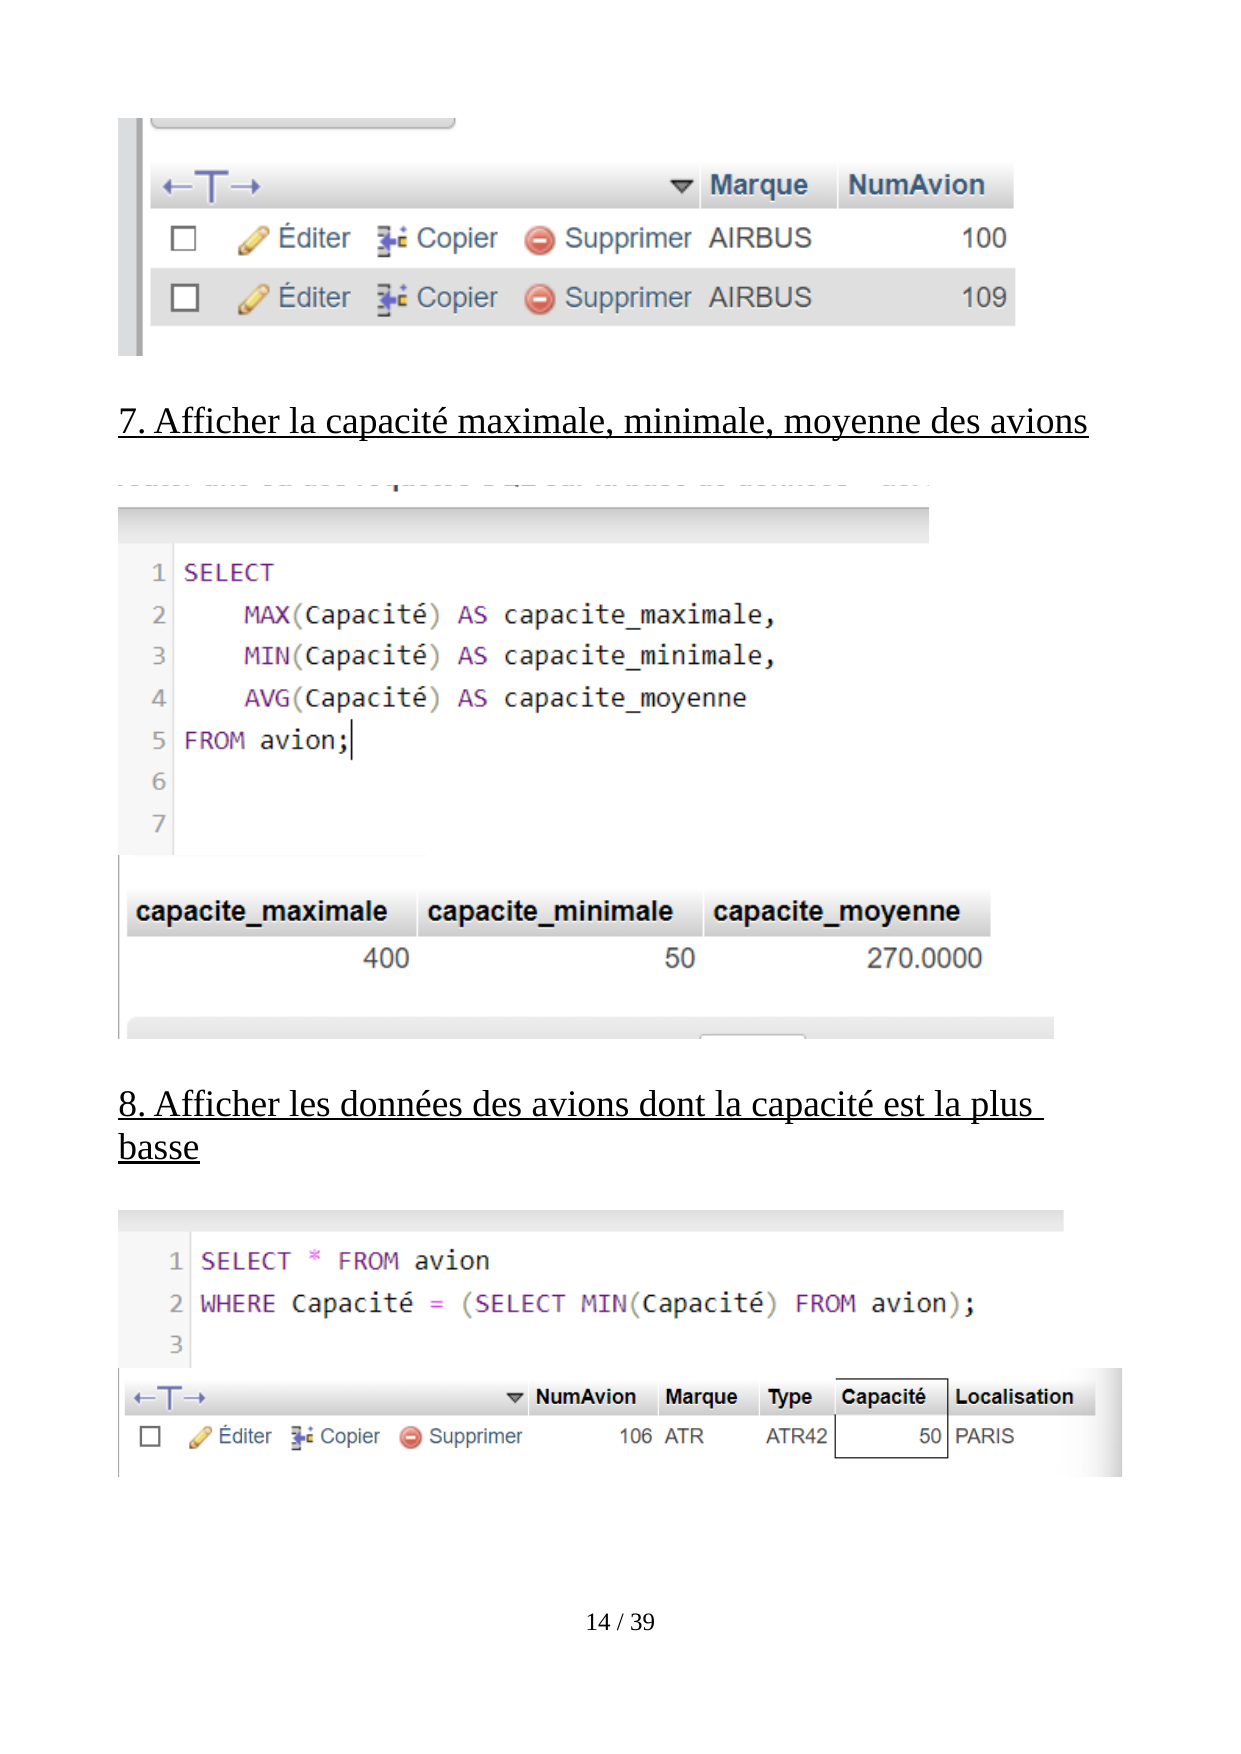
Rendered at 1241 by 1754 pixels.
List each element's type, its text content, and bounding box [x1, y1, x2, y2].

picture [118, 1210, 1123, 1477]
text 8. Afficher les données des avions dont la capacité est la plus basse [118, 1081, 1122, 1167]
text 7. Afficher la capacité maximale, minimale, moyenne des avions [118, 399, 1122, 442]
picture [118, 118, 1100, 356]
picture [118, 485, 1055, 1039]
